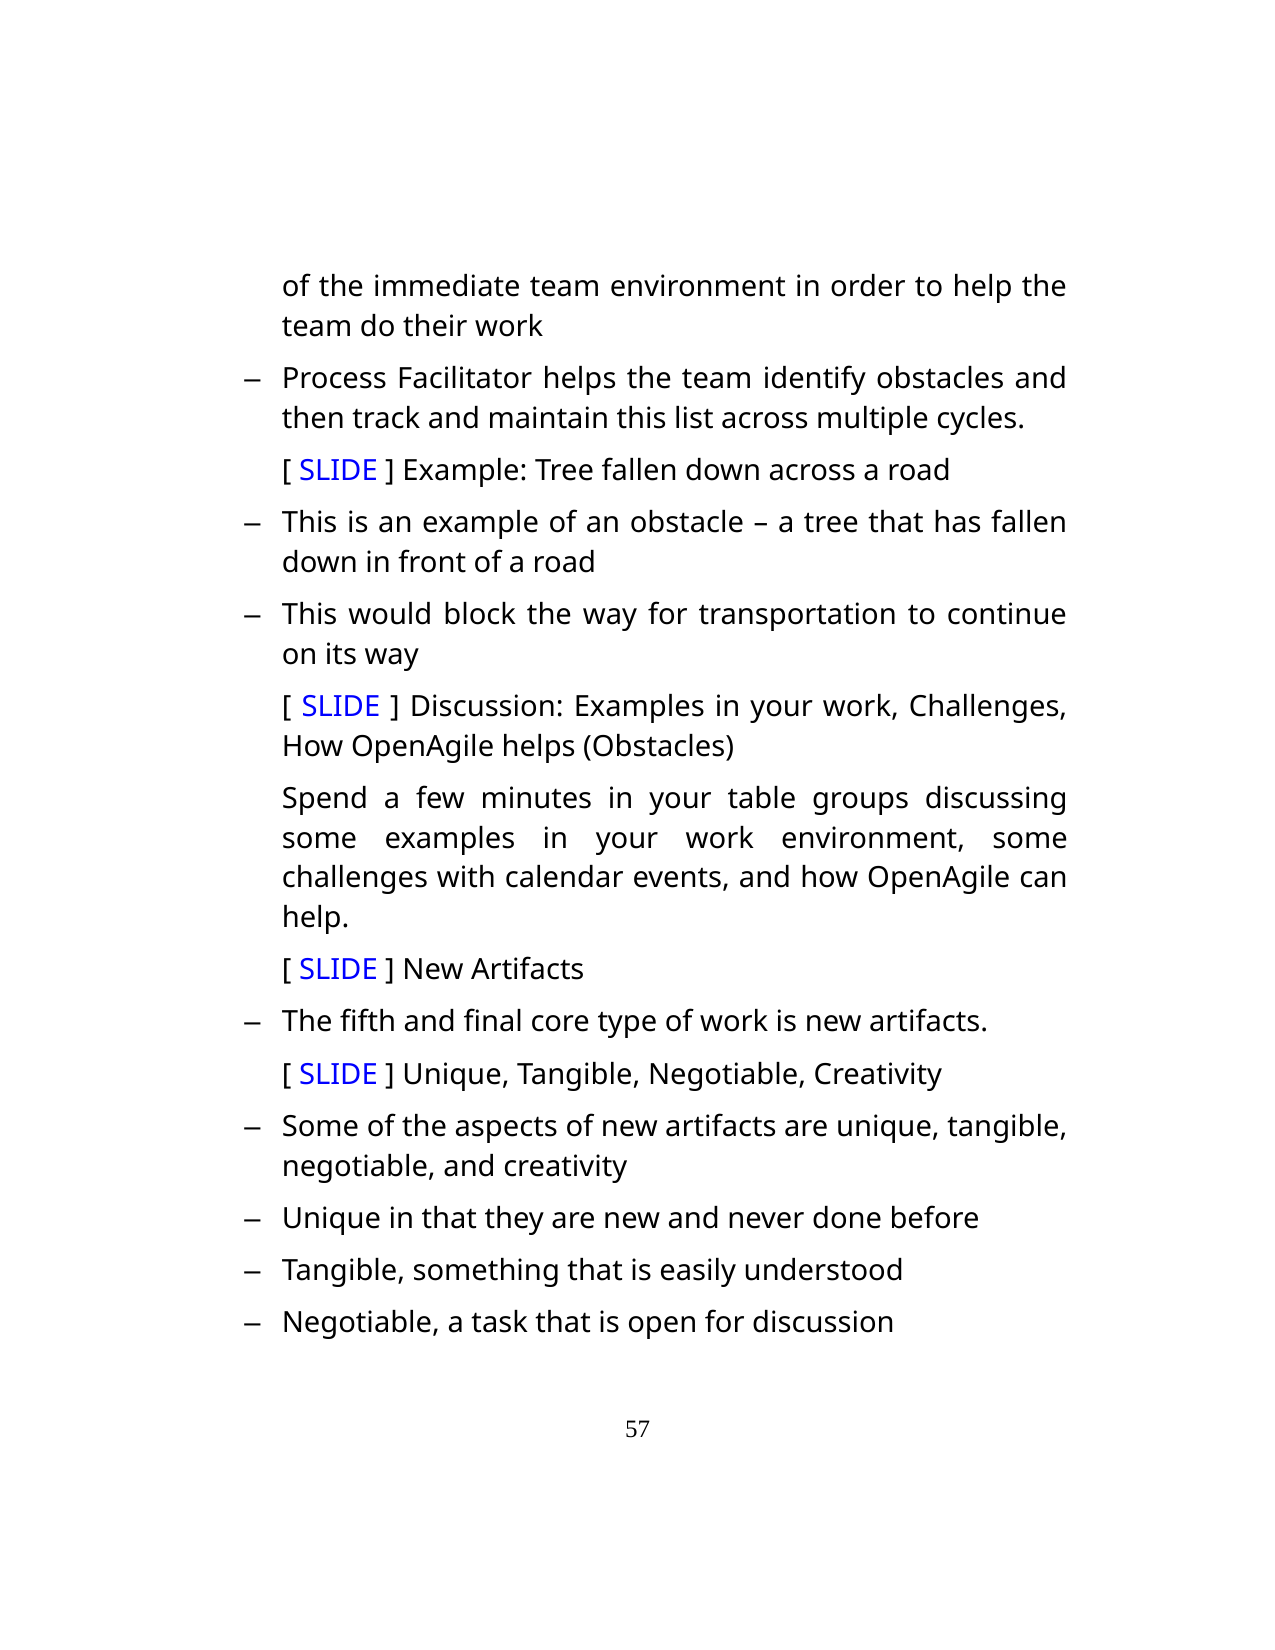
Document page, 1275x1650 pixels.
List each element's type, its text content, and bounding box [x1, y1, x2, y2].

list Tangible, something that is easily understood [244, 1249, 1068, 1289]
list [ SLIDE ] Unique, Tangible, Negotiable, Creativity [244, 1053, 1068, 1093]
list This is an example of an obstacle – a tree that has fallen down in front of a road [244, 502, 1068, 581]
list of the immediate team environment in order to help the team do their work [244, 266, 1068, 345]
list [ SLIDE ] Example: Tree fallen down across a road [244, 449, 1068, 489]
list Spend a few minutes in your table groups discussing some examples in your work environment, some challenges with calendar events, and how OpenAgile can help. [244, 777, 1068, 936]
list [ SLIDE ] Discussion: Examples in your work, Challenges, How OpenAgile helps (Obstacles) [244, 685, 1068, 765]
list Unique in that they are new and never done before [244, 1197, 1068, 1237]
list Some of the aspects of new artifacts are unique, tangible, negotiable, and creativity [244, 1105, 1068, 1184]
list Process Facilitator helps the team identify obstacles and then track and maintain this list across multiple cycles. [244, 358, 1068, 437]
list Negotiable, a task that is open for discussion [244, 1301, 1068, 1341]
list This would block the way for transportation to continue on its way [244, 593, 1068, 673]
list The fifth and final core type of work is new artifacts. [244, 1001, 1068, 1040]
list [ SLIDE ] New Artifacts [244, 948, 1068, 988]
